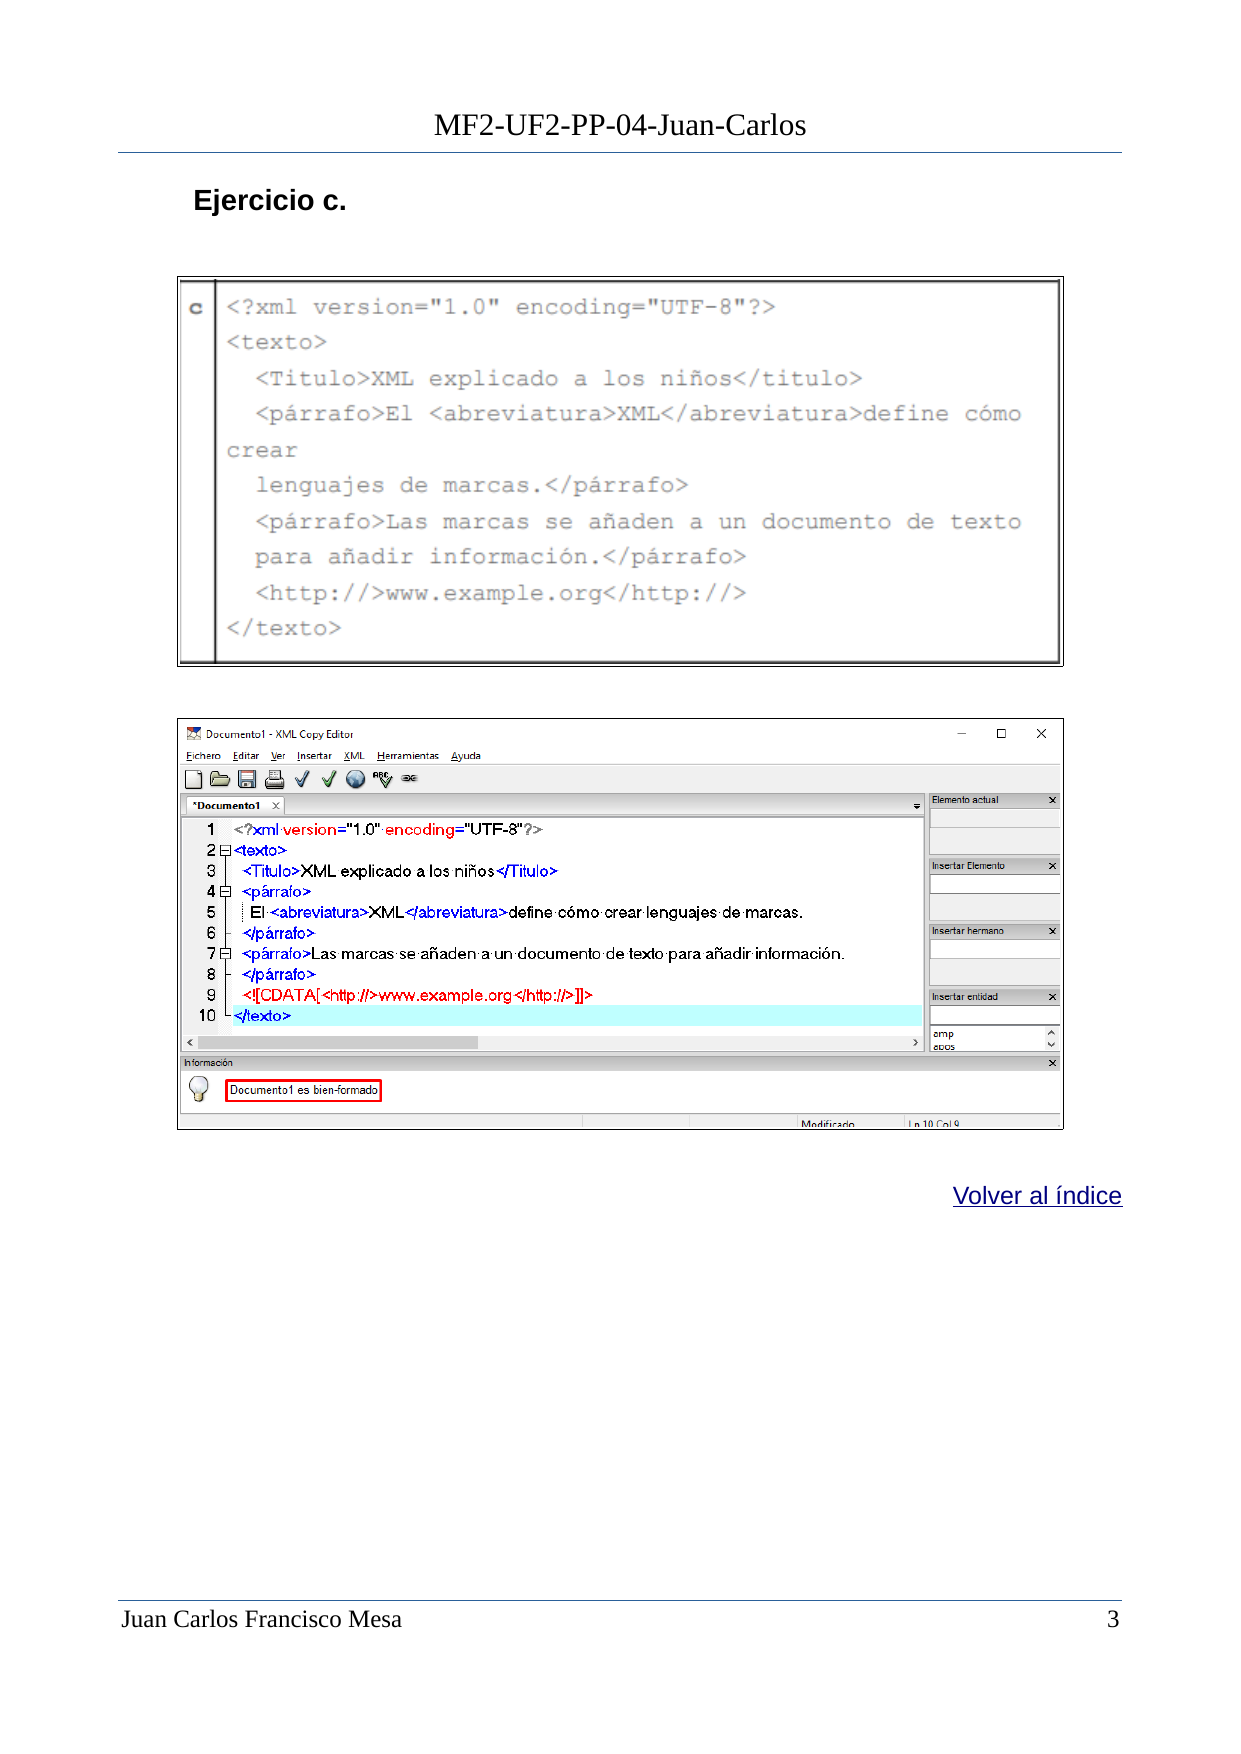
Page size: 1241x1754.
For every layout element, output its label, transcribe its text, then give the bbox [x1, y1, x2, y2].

picture [180, 721, 1060, 1127]
picture [180, 279, 1060, 664]
text Volver al índice [118, 1181, 1122, 1210]
subtitle Ejercicio c. [193, 183, 1122, 216]
